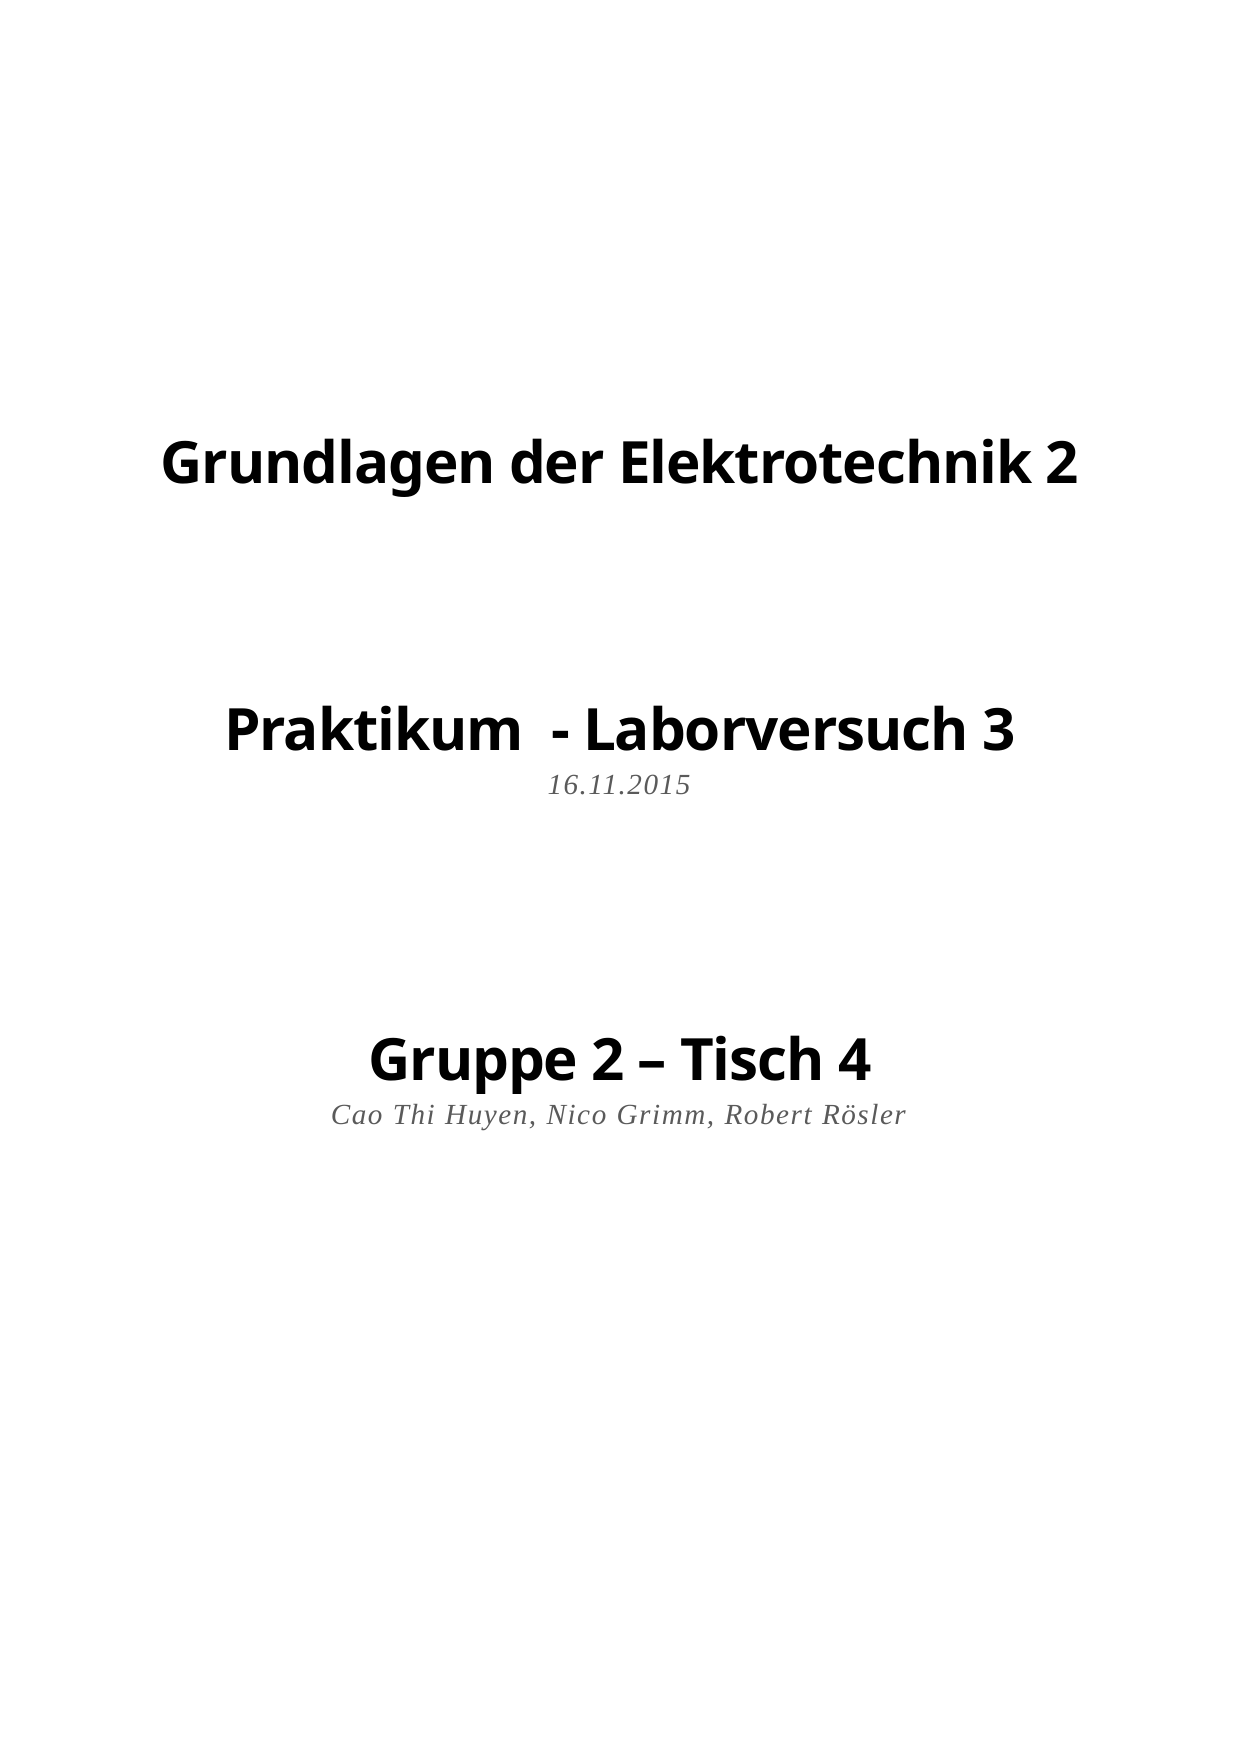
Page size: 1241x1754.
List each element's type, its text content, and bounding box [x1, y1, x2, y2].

subtitle 16.11.2015 [118, 767, 1122, 801]
title Gruppe 2 – Tisch 4 [118, 1017, 1122, 1097]
title Grundlagen der Elektrotechnik 2 [118, 421, 1122, 500]
subtitle Cao Thi Huyen, Nico Grimm, Robert Rösler [118, 1097, 1122, 1131]
title Praktikum - Laborversuch 3 [118, 688, 1122, 767]
